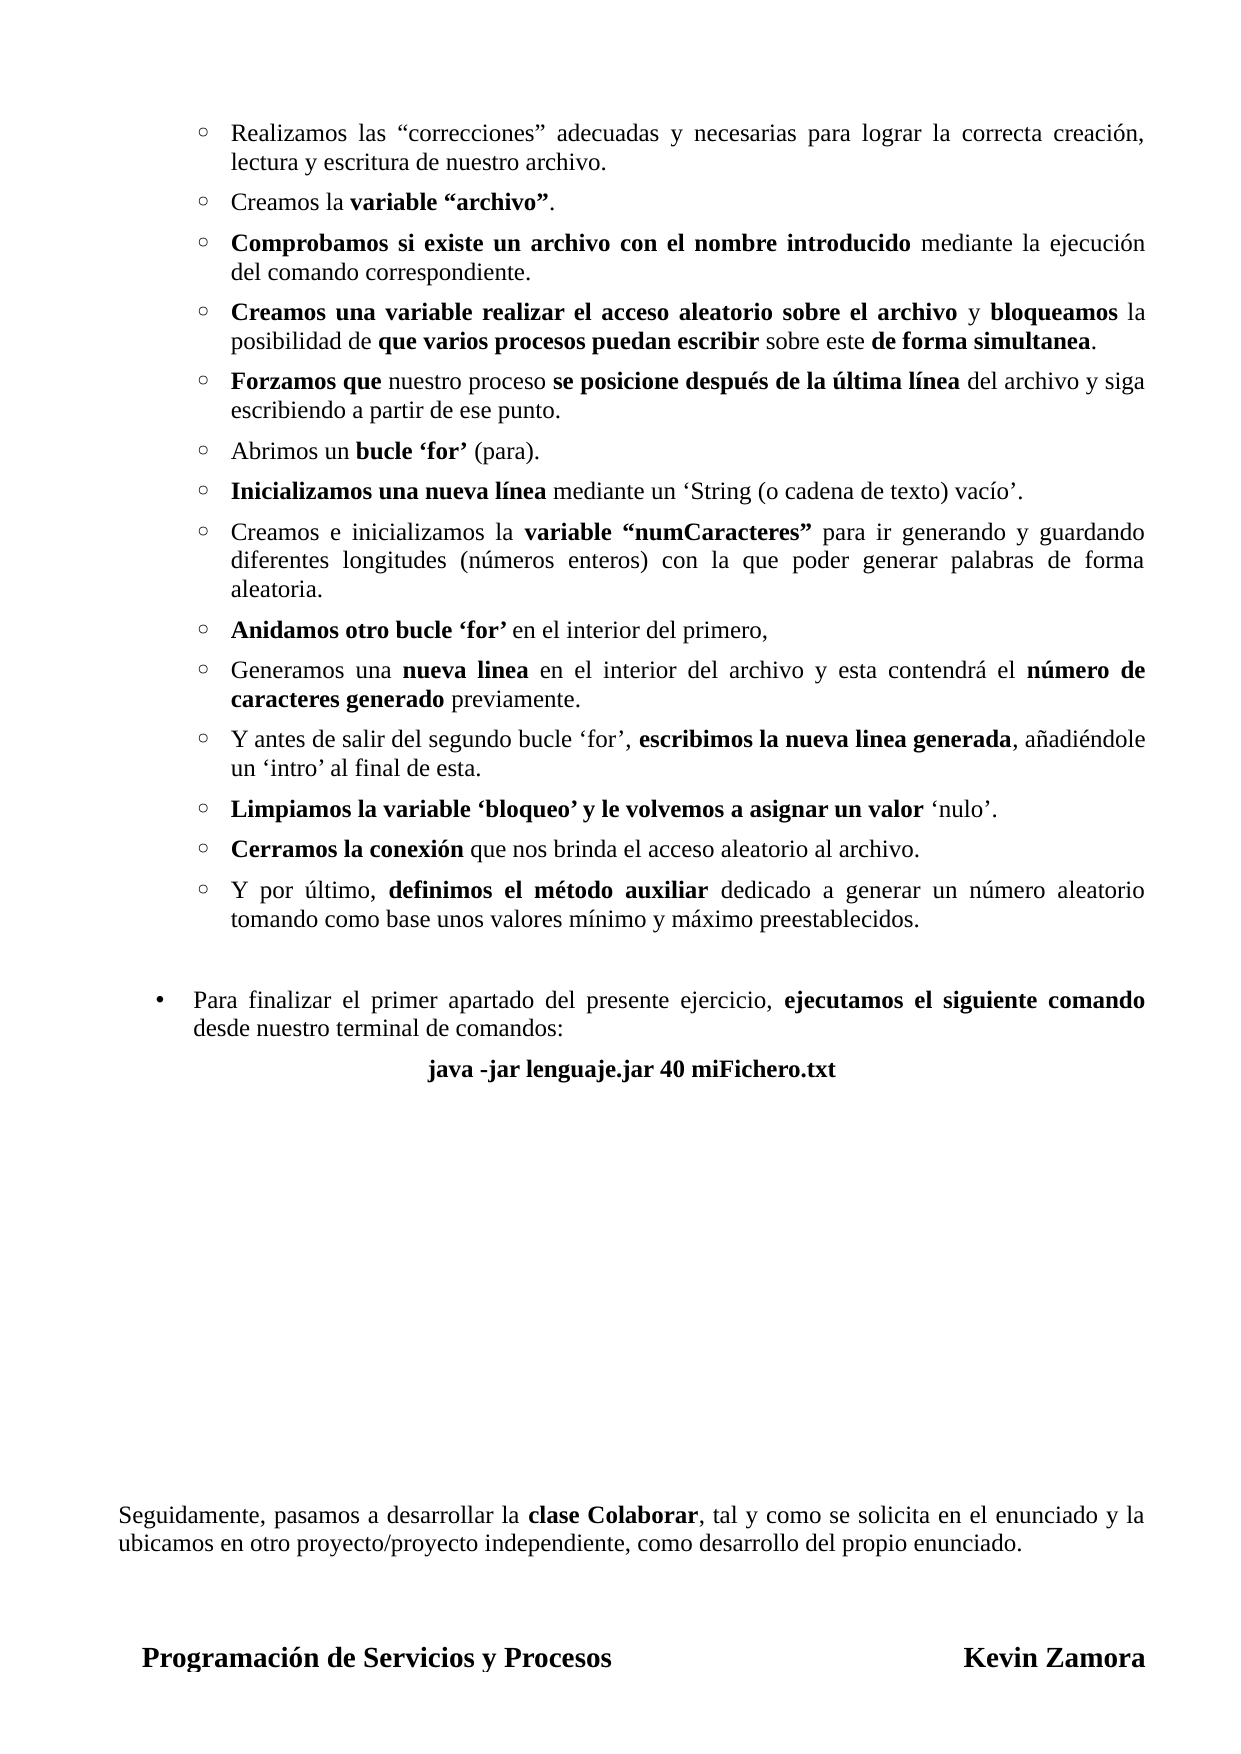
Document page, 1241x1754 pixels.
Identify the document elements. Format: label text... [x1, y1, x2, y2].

list Creamos una variable realizar el acceso aleatorio sobre el archivo y bloqueamos la posibilidad de que varios procesos puedan escribir sobre este de forma simultanea. [193, 297, 1146, 355]
text Seguidamente, pasamos a desarrollar la clase Colaborar, tal y como se solicita en el enunciado y la ubicamos en otro proyecto/proyecto independiente, como desarrollo del propio enunciado. [118, 1500, 1146, 1557]
list Comprobamos si existe un archivo con el nombre introducido mediante la ejecución del comando correspondiente. [193, 228, 1146, 285]
list Limpiamos la variable ‘bloqueo’ y le volvemos a asignar un valor ‘nulo’. [193, 794, 1146, 823]
list Generamos una nueva linea en el interior del archivo y esta contendrá el número de caracteres generado previamente. [193, 655, 1146, 713]
text java -jar lenguaje.jar 40 miFichero.txt [118, 1054, 1146, 1083]
list Abrimos un bucle ‘for’ (para). [193, 436, 1146, 464]
list Anidamos otro bucle ‘for’ en el interior del primero, [193, 615, 1146, 643]
list Realizamos las “correcciones” adecuadas y necesarias para lograr la correcta creación, lectura y escritura de nuestro archivo. [193, 118, 1146, 176]
list Cerramos la conexión que nos brinda el acceso aleatorio al archivo. [193, 834, 1146, 863]
list Creamos la variable “archivo”. [193, 187, 1146, 216]
list Para finalizar el primer apartado del presente ejercicio, ejecutamos el siguiente comando desde nuestro terminal de comandos: [156, 985, 1146, 1042]
list Inicializamos una nueva línea mediante un ‘String (o cadena de texto) vacío’. [193, 476, 1146, 505]
list Forzamos que nuestro proceso se posicione después de la última línea del archivo y siga escribiendo a partir de ese punto. [193, 366, 1146, 424]
list Y antes de salir del segundo bucle ‘for’, escribimos la nueva linea generada, añadiéndole un ‘intro’ al final de esta. [193, 724, 1146, 782]
list Creamos e inicializamos la variable “numCaracteres” para ir generando y guardando diferentes longitudes (números enteros) con la que poder generar palabras de forma aleatoria. [193, 517, 1146, 603]
list Y por último, definimos el método auxiliar dedicado a generar un número aleatorio tomando como base unos valores mínimo y máximo preestablecidos. [193, 875, 1146, 932]
